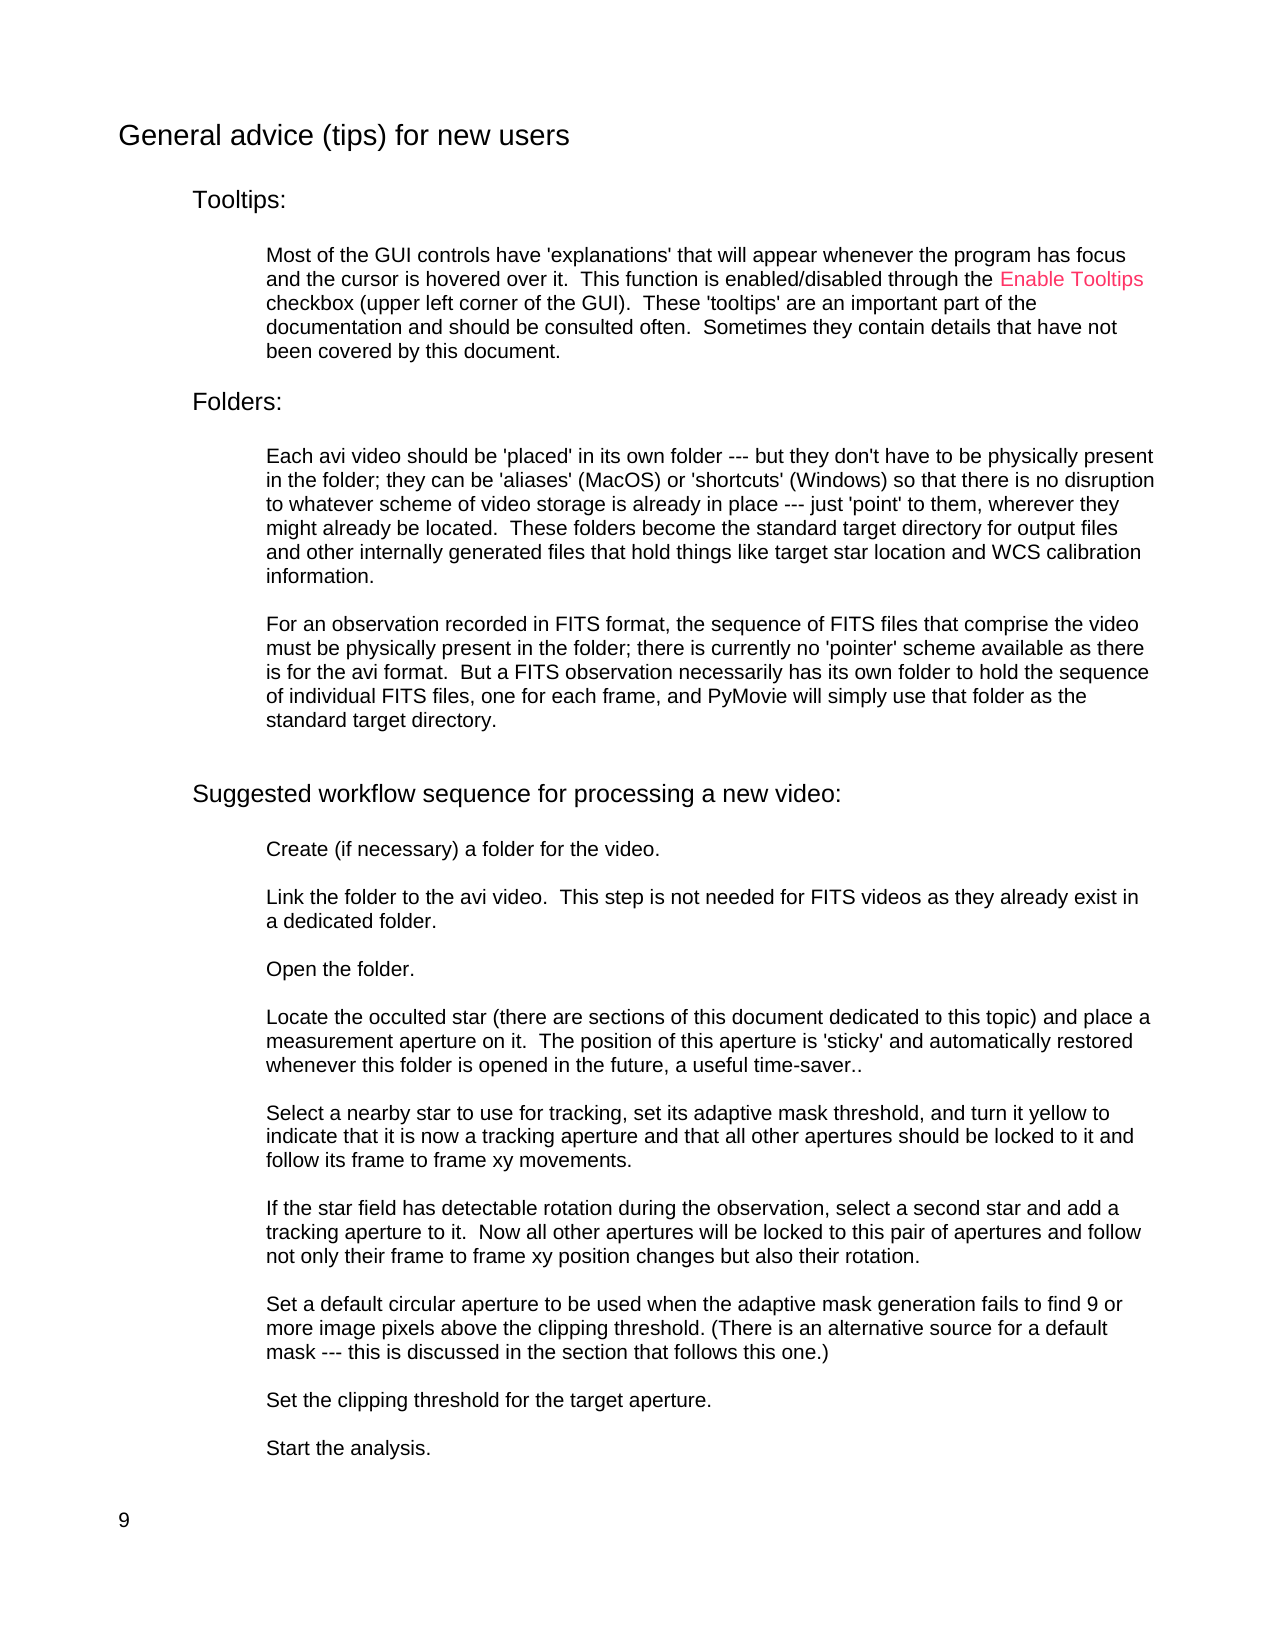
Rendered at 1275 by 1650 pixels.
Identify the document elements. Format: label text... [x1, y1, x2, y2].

text Select a nearby star to use for tracking, set its adaptive mask threshold, and turn it yellow to indicate that it is now a tracking aperture and that all other apertures should be locked to it and follow its frame to frame xy movements. [266, 1100, 1157, 1172]
text Suggested workflow sequence for processing a new video: [192, 779, 1157, 808]
text Set the clipping threshold for the target aperture. [266, 1388, 1157, 1412]
text Start the analysis. [266, 1436, 1157, 1460]
text Tooltips: [192, 185, 1157, 214]
text Create (if necessary) a folder for the video. [266, 837, 1157, 861]
text Set a default circular aperture to be used when the adaptive mask generation fails to find 9 or more image pixels above the clipping threshold. (There is an alternative source for a default mask --- this is discussed in the section that follows this one.) [266, 1292, 1157, 1364]
text General advice (tips) for new users [118, 118, 1157, 152]
text Open the folder. [266, 957, 1157, 981]
text Each avi video should be 'placed' in its own folder --- but they don't have to be physically present in the folder; they can be 'aliases' (MacOS) or 'shortcuts' (Windows) so that there is no disruption to whatever scheme of video storage is already in place --- just 'point' to them, wherever they might already be located. These folders become the standard target directory for output files and other internally generated files that hold things like target star location and WCS calibration information. [266, 444, 1157, 588]
text Locate the occulted star (there are sections of this document dedicated to this topic) and place a measurement aperture on it. The position of this aperture is 'sticky' and automatically restored whenever this folder is opened in the future, a useful time-saver.. [266, 1004, 1157, 1076]
text Most of the GUI controls have 'explanations' that will appear whenever the program has focus and the cursor is hovered over it. This function is enabled/disabled through the Enable Tooltips checkbox (upper left corner of the GUI). These 'tooltips' are an important part of the documentation and should be consulted often. Sometimes they contain details that have not been covered by this document. [266, 243, 1157, 362]
text For an observation recorded in FITS format, the sequence of FITS files that comprise the video must be physically present in the folder; there is currently no 'pointer' scheme available as there is for the avi format. But a FITS observation necessarily has its own folder to hold the sequence of individual FITS files, one for each frame, and PyMovie will simply use that folder as the standard target directory. [266, 612, 1157, 731]
text If the star field has detectable rotation during the observation, select a second star and add a tracking aperture to it. Now all other apertures will be locked to this pair of apertures and follow not only their frame to frame xy position changes but also their rotation. [266, 1196, 1157, 1268]
text Link the folder to the avi video. This step is not needed for FITS videos as they already exist in a dedicated folder. [266, 885, 1157, 933]
text Folders: [192, 386, 1157, 415]
